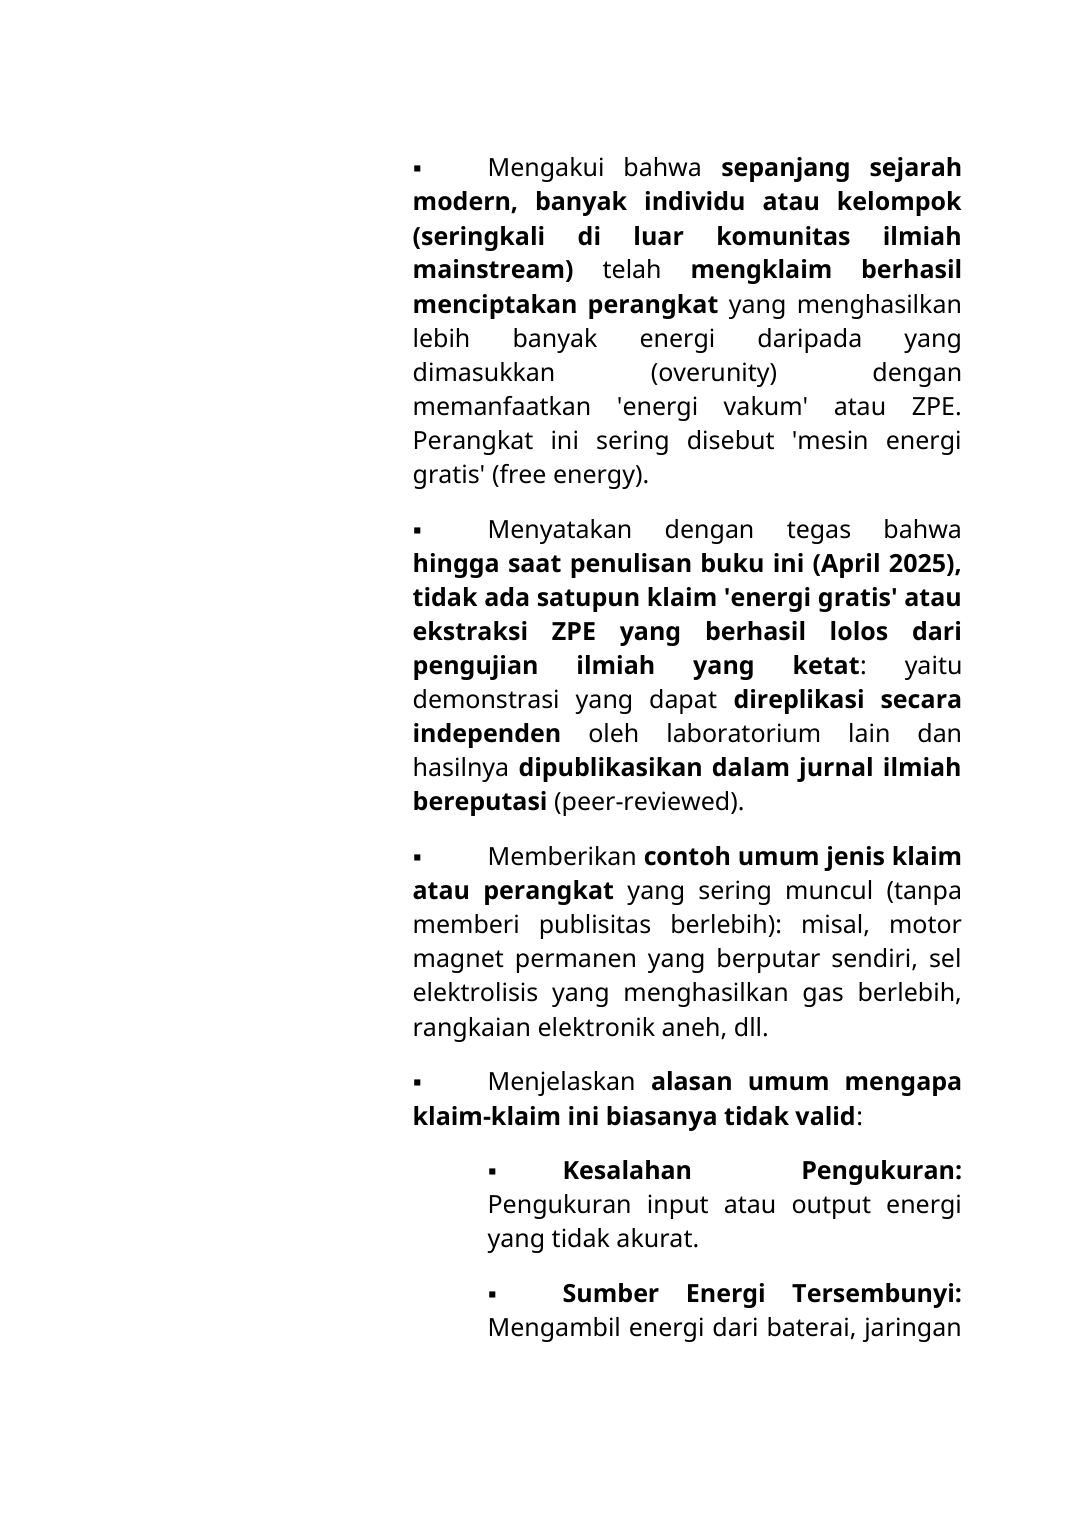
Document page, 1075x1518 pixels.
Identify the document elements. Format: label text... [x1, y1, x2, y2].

list Sumber Energi Tersembunyi: Mengambil energi dari baterai, jaringan listrik (ground loop), atau bahkan panas lingkungan tanpa disadari. [487, 1276, 962, 1344]
list Kesalahan Pengukuran: Pengukuran input atau output energi yang tidak akurat. [487, 1153, 962, 1255]
list Memberikan contoh umum jenis klaim atau perangkat yang sering muncul (tanpa memberi publisitas berlebih): misal, motor magnet permanen yang berputar sendiri, sel elektrolisis yang menghasilkan gas berlebih, rangkaian elektronik aneh, dll. [412, 839, 962, 1043]
list Menyatakan dengan tegas bahwa hingga saat penulisan buku ini (April 2025), tidak ada satupun klaim 'energi gratis' atau ekstraksi ZPE yang berhasil lolos dari pengujian ilmiah yang ketat: yaitu demonstrasi yang dapat direplikasi secara independen oleh laboratorium lain dan hasilnya dipublikasikan dalam jurnal ilmiah bereputasi (peer-reviewed). [412, 511, 962, 818]
list Mengakui bahwa sepanjang sejarah modern, banyak individu atau kelompok (seringkali di luar komunitas ilmiah mainstream) telah mengklaim berhasil menciptakan perangkat yang menghasilkan lebih banyak energi daripada yang dimasukkan (overunity) dengan memanfaatkan 'energi vakum' atau ZPE. Perangkat ini sering disebut 'mesin energi gratis' (free energy). [412, 150, 962, 491]
list Menjelaskan alasan umum mengapa klaim-klaim ini biasanya tidak valid: [412, 1064, 962, 1132]
